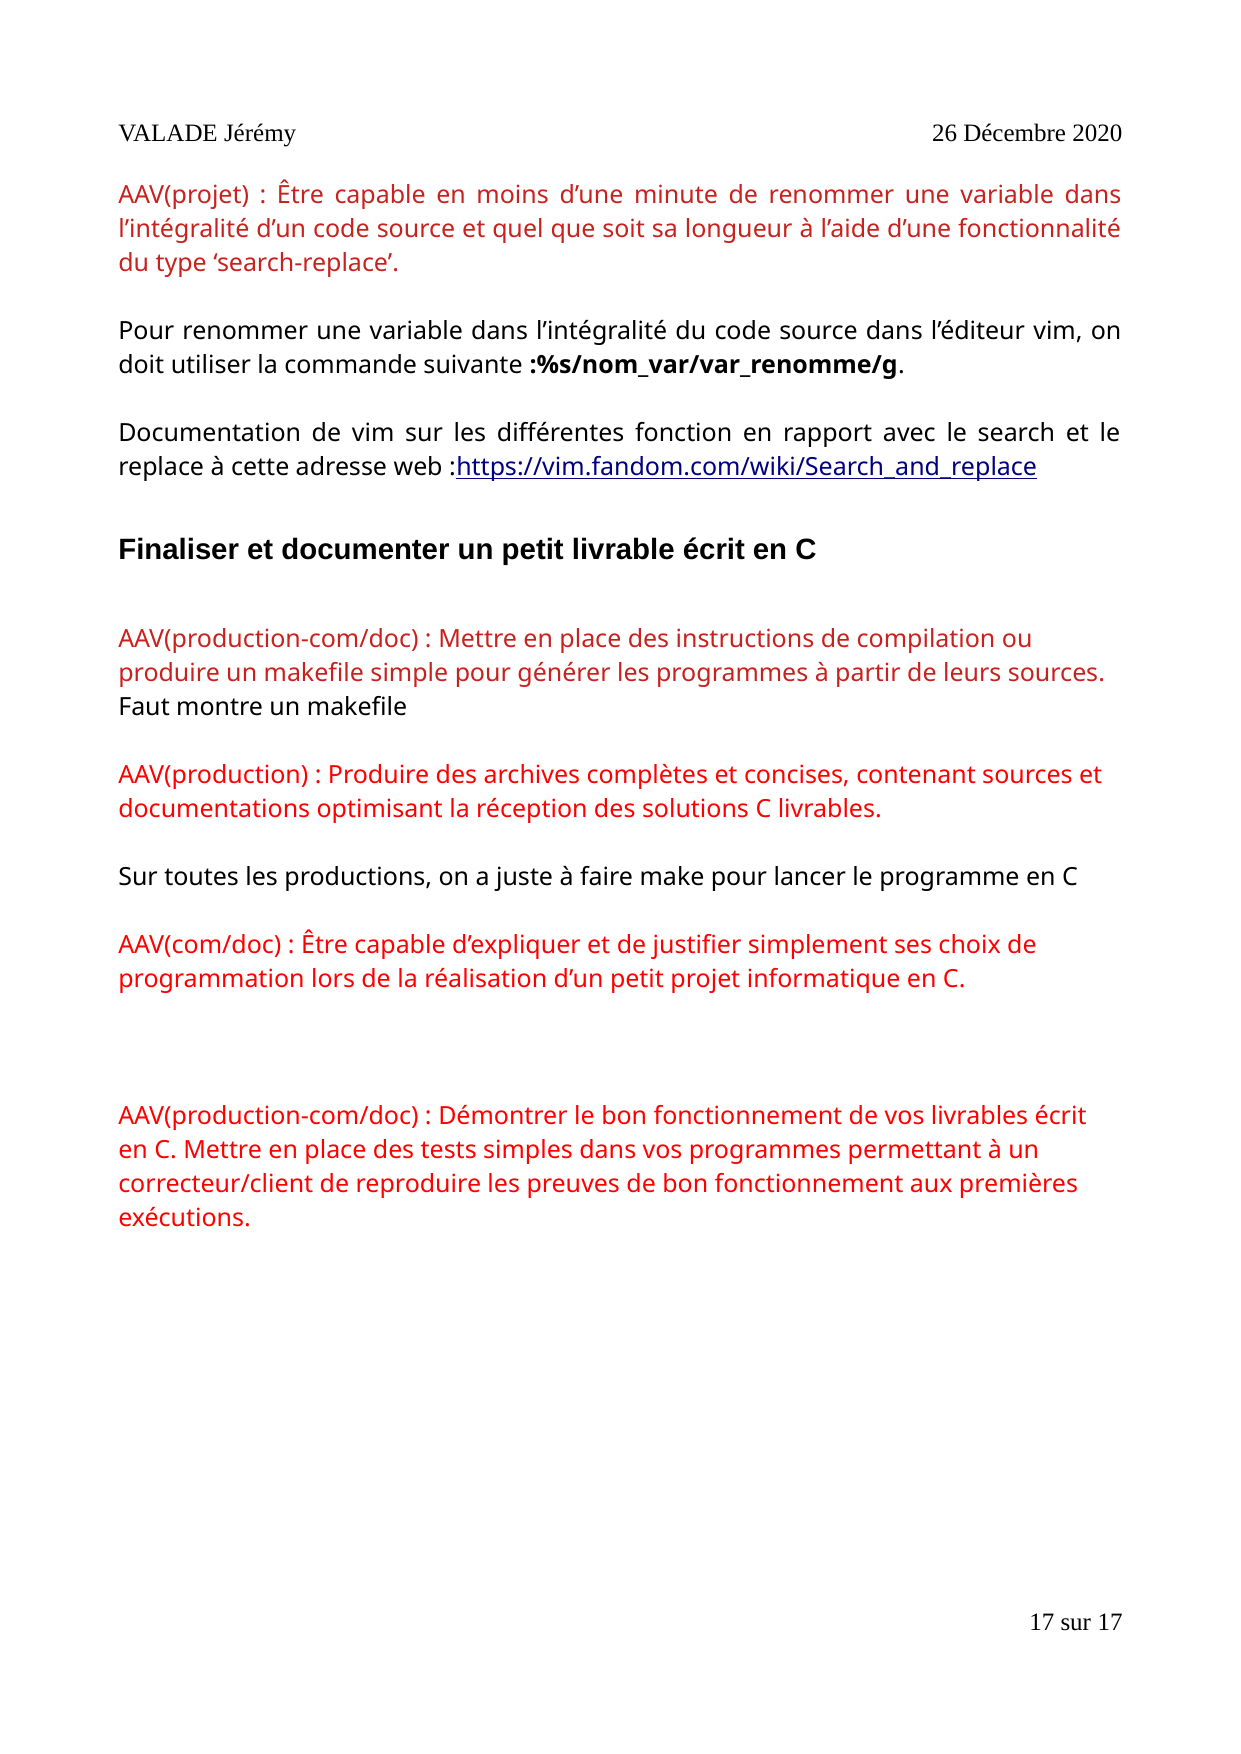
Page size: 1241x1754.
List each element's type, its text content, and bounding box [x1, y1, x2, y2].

text AAV(production-com/doc) : Démontrer le bon fonctionnement de vos livrables écrit en C. Mettre en place des tests simples dans vos programmes permettant à un correcteur/client de reproduire les preuves de bon fonctionnement aux premières exécutions. [118, 1097, 1122, 1233]
text AAV(projet) : Être capable en moins d’une minute de renommer une variable dans l’intégralité d’un code source et quel que soit sa longueur à l’aide d’une fonctionnalité du type ‘search-replace’. [118, 176, 1122, 278]
text AAV(production) : Produire des archives complètes et concises, contenant sources et documentations optimisant la réception des solutions C livrables. [118, 757, 1122, 825]
text Documentation de vim sur les différentes fonction en rapport avec le search et le replace à cette adresse web :https://vim.fandom.com/wiki/Search_and_replace [118, 415, 1122, 483]
text AAV(production-com/doc) : Mettre en place des instructions de compilation ou produire un makefile simple pour générer les programmes à partir de leurs sources. [118, 620, 1122, 688]
text Faut montre un makefile [118, 688, 1122, 723]
text Sur toutes les productions, on a juste à faire make pour lancer le programme en C [118, 859, 1122, 893]
text Pour renommer une variable dans l’intégralité du code source dans l’éditeur vim, on doit utiliser la commande suivante :%s/nom_var/var_renomme/g. [118, 313, 1122, 381]
text AAV(com/doc) : Être capable d’expliquer et de justifier simplement ses choix de programmation lors de la réalisation d’un petit projet informatique en C. [118, 927, 1122, 995]
subtitle Finaliser et documenter un petit livrable écrit en C [118, 532, 1122, 565]
